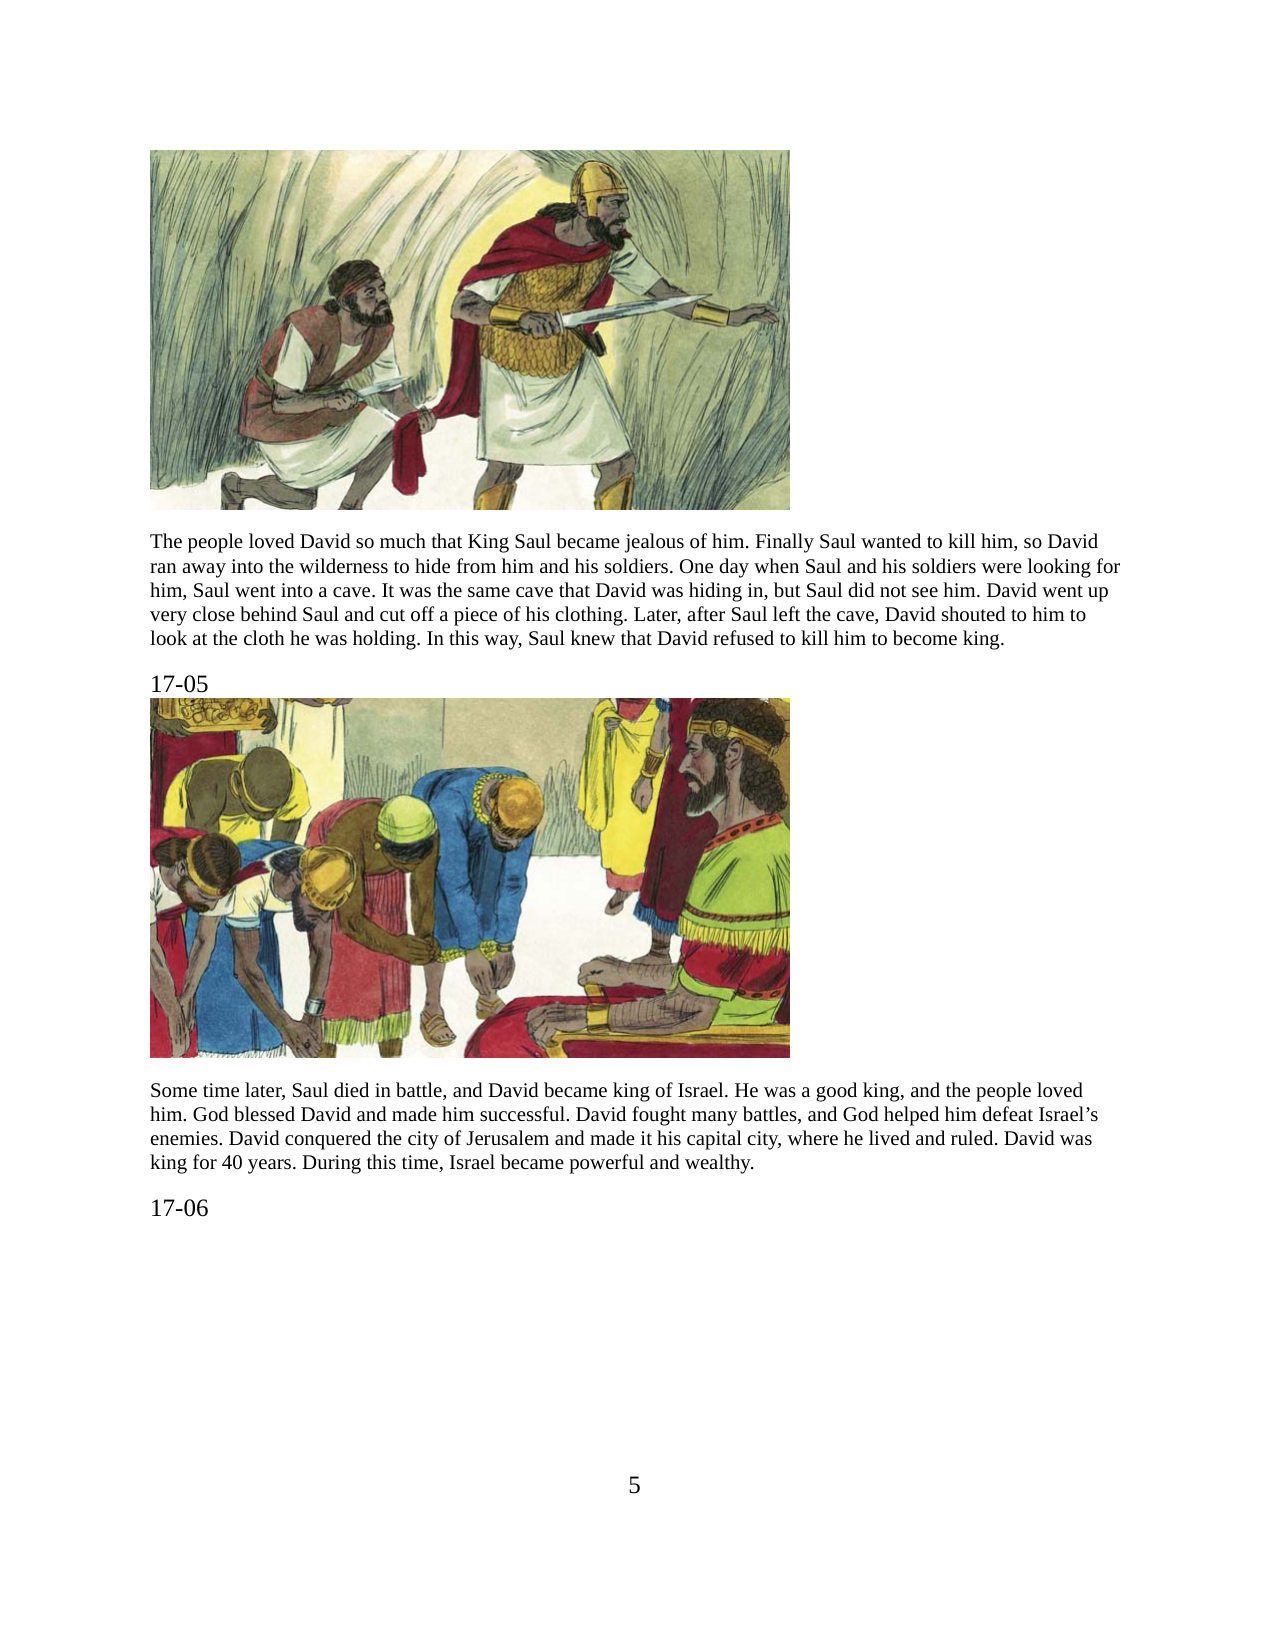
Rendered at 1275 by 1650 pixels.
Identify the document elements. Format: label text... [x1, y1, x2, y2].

text The people loved David so much that King Saul became jealous of him. Finally Saul wanted to kill him, so David ran away into the wilderness to hide from him and his soldiers. One day when Saul and his soldiers were looking for him, Saul went into a cave. It was the same cave that David was hiding in, but Saul did not see him. David went up very close behind Saul and cut off a piece of his clothing. Later, after Saul left the cave, David shouted to him to look at the cloth he was holding. In this way, Saul knew that David refused to kill him to become king. [150, 529, 1125, 650]
picture [150, 698, 790, 1058]
subtitle 17-06 [150, 1193, 1125, 1222]
picture [150, 150, 790, 510]
subtitle 17-05 [150, 669, 1125, 698]
text Some time later, Saul died in battle, and David became king of Israel. He was a good king, and the people loved him. God blessed David and made him successful. David fought many battles, and God helped him defeat Israel’s enemies. David conquered the city of Jerusalem and made it his capital city, where he lived and ruled. David was king for 40 years. During this time, Israel became powerful and wealthy. [150, 1077, 1125, 1174]
